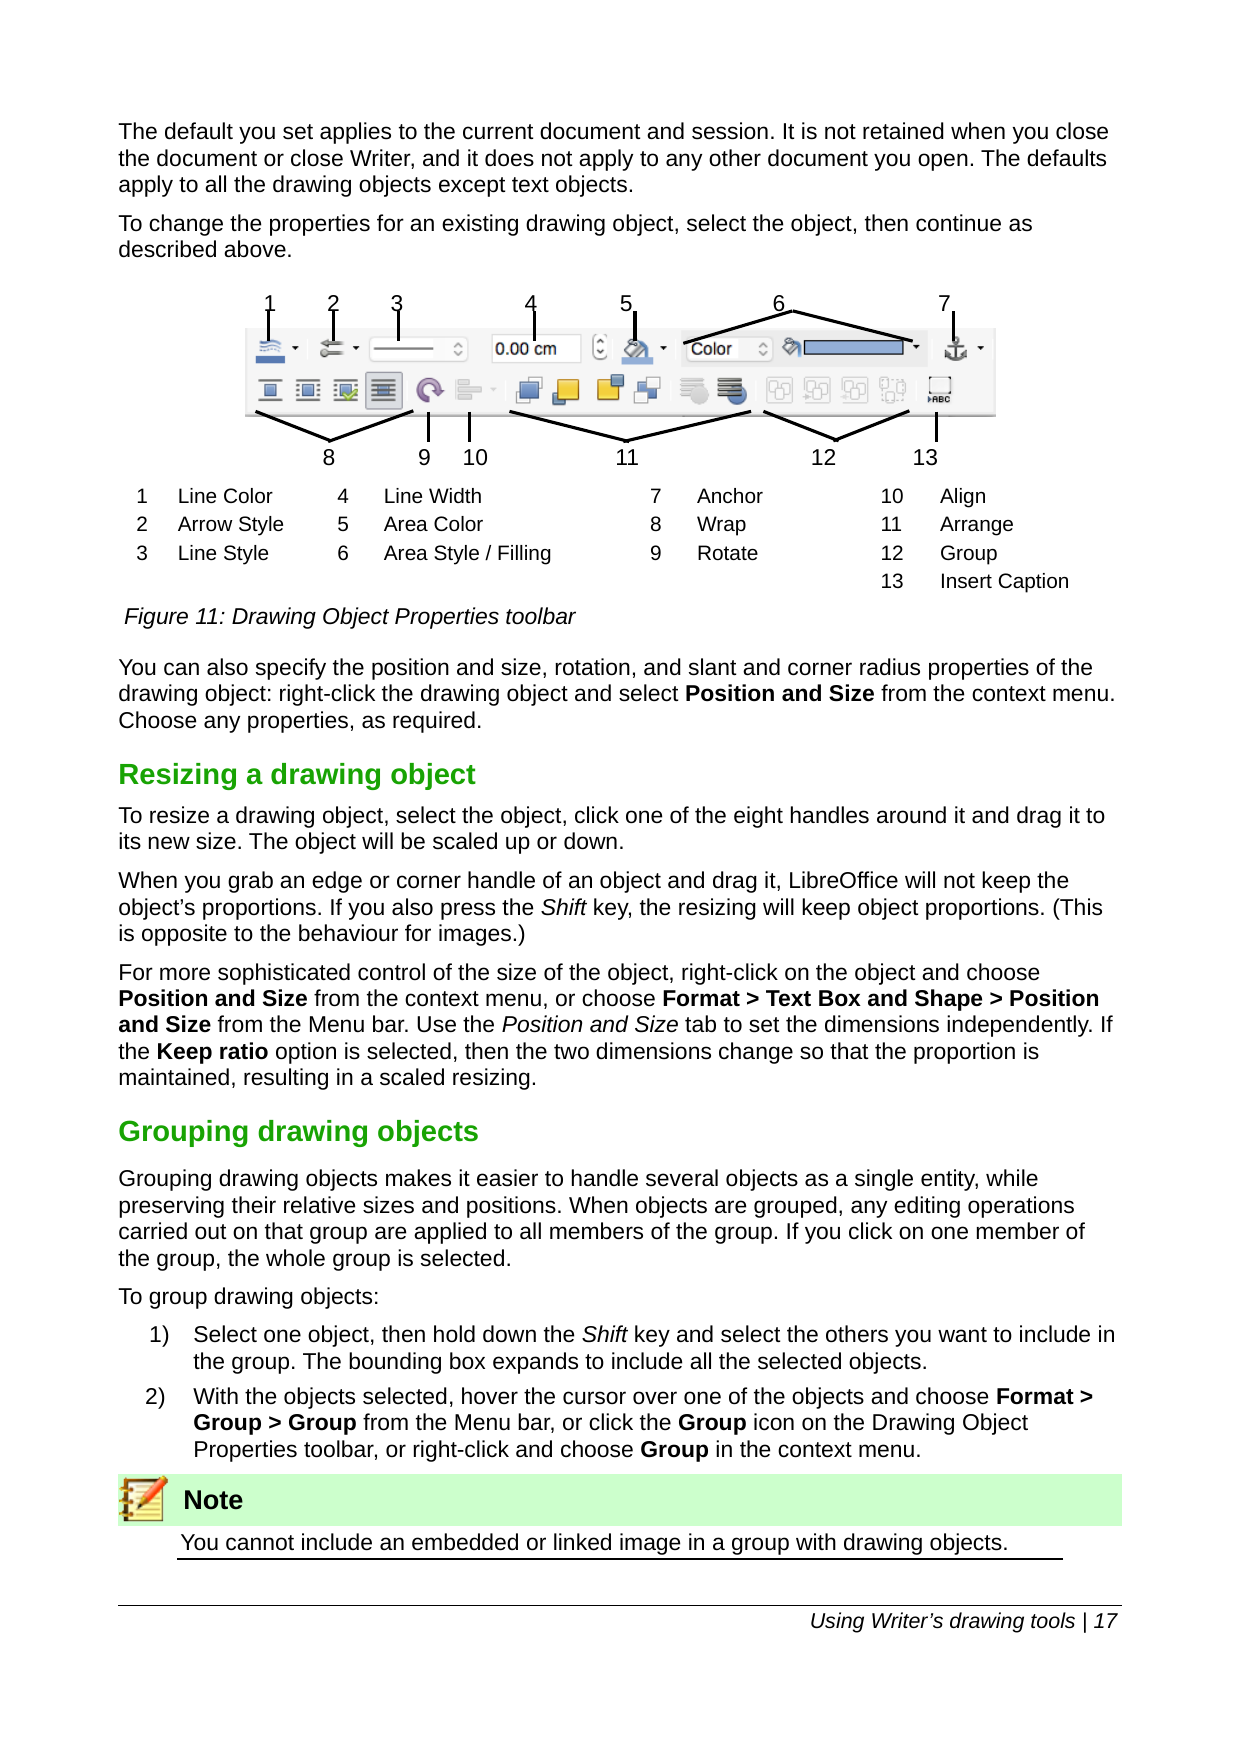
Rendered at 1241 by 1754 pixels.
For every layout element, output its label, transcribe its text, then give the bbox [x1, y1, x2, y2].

table_cell 13 [863, 569, 922, 597]
text When you grab an edge or corner handle of an object and drag it, LibreOffice will not keep the object’s proportions. If you also press the Shift key, the resizing will keep object proportions. (This is opposite to the behaviour for images.) [118, 867, 1122, 946]
table_cell 3 [118, 541, 160, 569]
subtitle Grouping drawing objects [118, 1114, 1122, 1148]
table_cell Insert Caption [922, 569, 1123, 597]
table_cell Figure 11: Drawing Object Properties toolbar [118, 598, 1123, 635]
list Select one object, then hold down the Shift key and select the others you want to include in the group. The bounding box expands to include all the selected objects. [169, 1321, 1122, 1374]
picture [245, 328, 996, 417]
text Grouping drawing objects makes it easier to handle several objects as a single entity, while preserving their relative sizes and positions. When objects are grouped, any editing operations carried out on that group are applied to all members of the group. If you click on one member of the group, the whole group is selected. [118, 1165, 1122, 1271]
list You can also specify the position and size, rotation, and slant and corner radius properties of the drawing object: right-click the drawing object and select Position and Size from the context menu. Choose any properties, as required. [118, 654, 1122, 733]
table_cell Line Width [366, 484, 632, 512]
table_cell Anchor [679, 484, 862, 512]
table_cell [632, 569, 679, 597]
table_cell Group [922, 541, 1123, 569]
table_cell 10 [863, 484, 922, 512]
table_cell 9 [632, 541, 679, 569]
table_cell 4 [319, 484, 366, 512]
table_cell 11 [863, 512, 922, 541]
table_cell 1 [118, 484, 160, 512]
table_cell 5 [319, 512, 366, 541]
picture [119, 1474, 170, 1525]
text To resize a drawing object, select the object, click one of the eight handles around it and drag it to its new size. The object will be scaled up or down. [118, 802, 1122, 855]
table_cell 8 [632, 512, 679, 541]
table_cell 12 [863, 541, 922, 569]
table_cell Line Color [160, 484, 319, 512]
table_cell [679, 569, 862, 597]
table_cell Area Color [366, 512, 632, 541]
table_cell Wrap [679, 512, 862, 541]
table_cell [319, 569, 366, 597]
subtitle Note [118, 1474, 1122, 1526]
table_cell Arrange [922, 512, 1123, 541]
table_cell Rotate [679, 541, 862, 569]
table_cell Area Style / Filling [366, 541, 632, 569]
table_cell Align [922, 484, 1123, 512]
table_header [118, 275, 1123, 484]
text For more sophisticated control of the size of the object, right-click on the object and choose Position and Size from the context menu, or choose Format > Text Box and Shape > Position and Size from the Menu bar. Use the Position and Size tab to set the dimensions independently. If the Keep ratio option is selected, then the two dimensions change so that the proportion is maintained, resulting in a scaled resizing. [118, 959, 1122, 1091]
table_cell 2 [118, 512, 160, 541]
subtitle Resizing a drawing object [118, 757, 1122, 790]
table_cell [366, 569, 632, 597]
table_cell Arrow Style [160, 512, 319, 541]
table_cell [160, 569, 319, 597]
text You cannot include an embedded or linked image in a group with drawing objects. [177, 1526, 1063, 1558]
table_cell 6 [319, 541, 366, 569]
table_cell 7 [632, 484, 679, 512]
table_cell [118, 569, 160, 597]
list To group drawing objects: [118, 1283, 1122, 1309]
list With the objects selected, hover the cursor over one of the objects and choose Format > Group > Group from the Menu bar, or click the Group icon on the Drawing Object Properties toolbar, or right-click and choose Group in the context menu. [165, 1383, 1122, 1462]
table_cell Line Style [160, 541, 319, 569]
text To change the properties for an existing drawing object, select the object, then continue as described above. [118, 210, 1122, 262]
text The default you set applies to the current document and session. It is not retained when you close the document or close Writer, and it does not apply to any other document you open. The defaults apply to all the drawing objects except text objects. [118, 118, 1122, 197]
